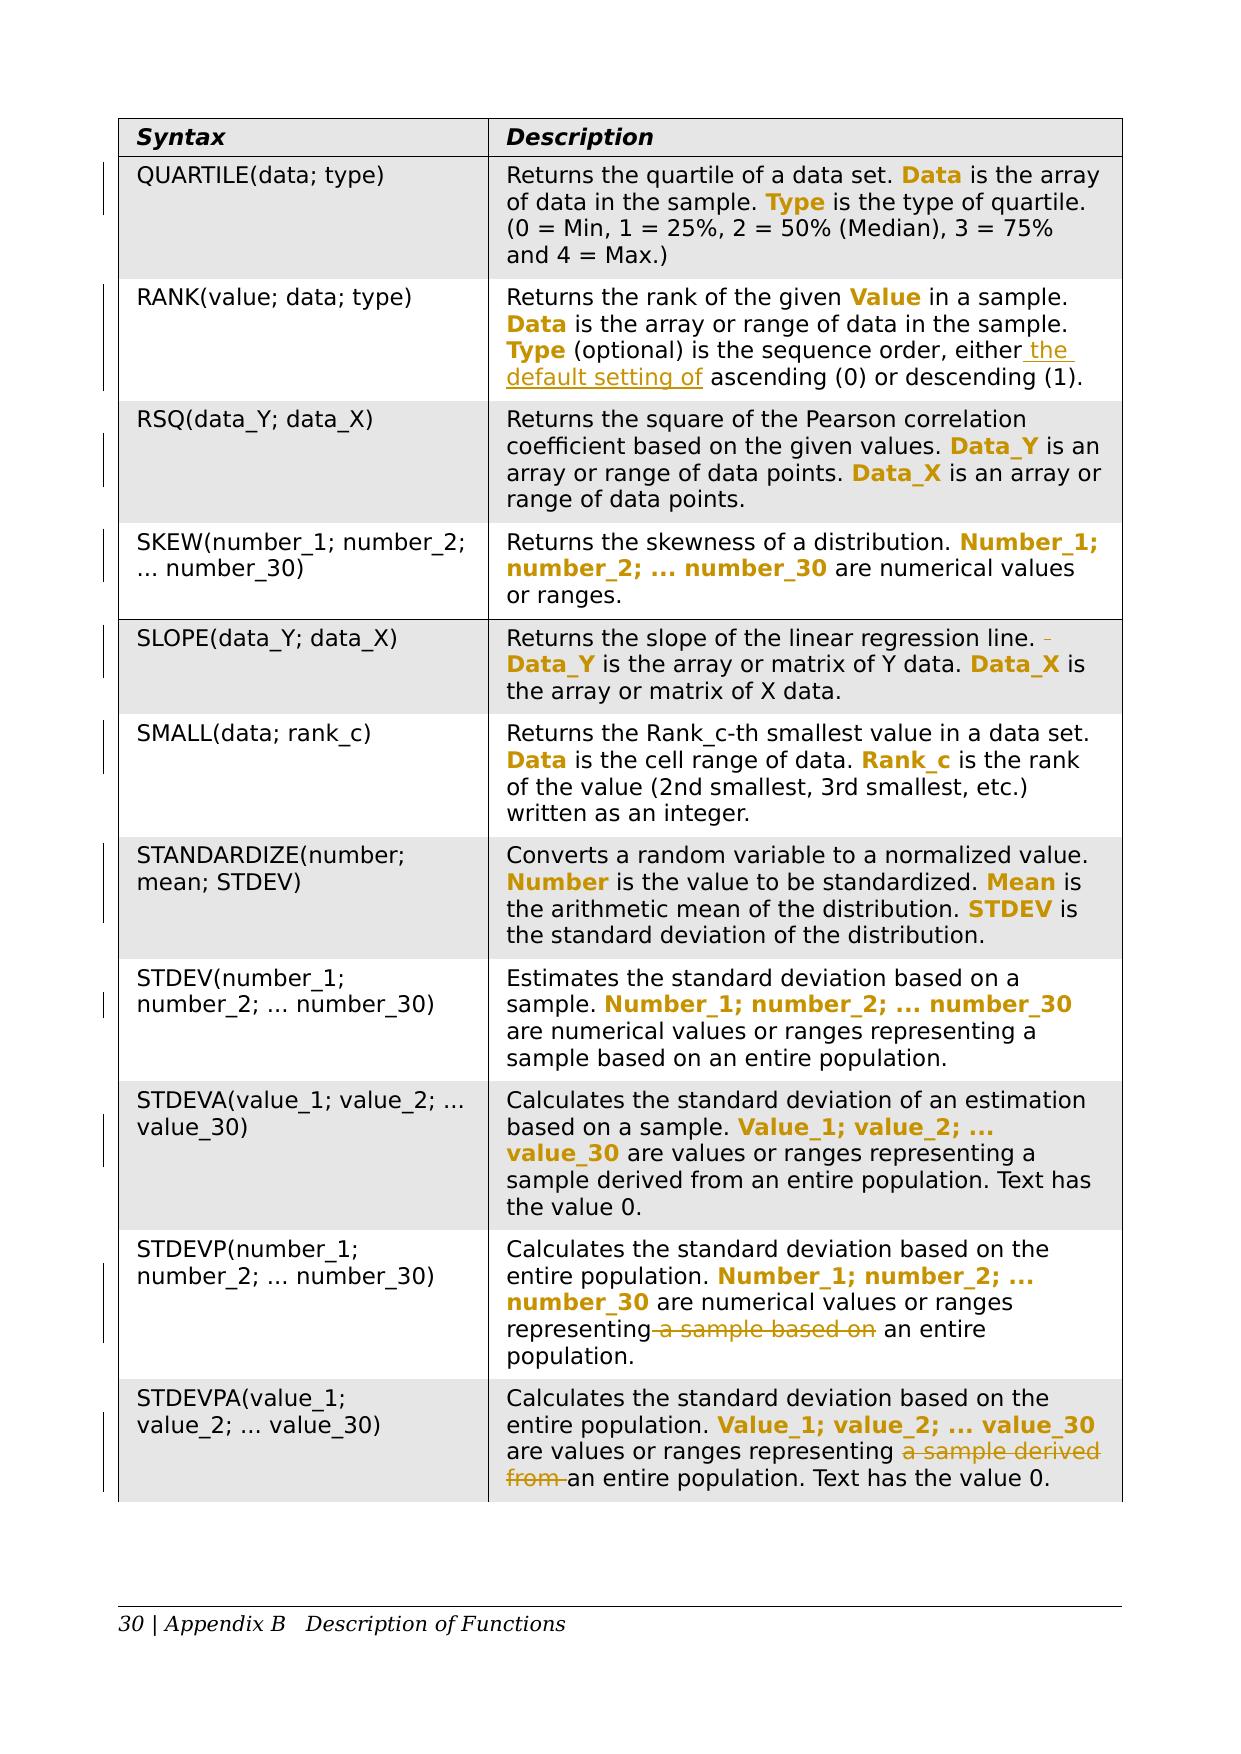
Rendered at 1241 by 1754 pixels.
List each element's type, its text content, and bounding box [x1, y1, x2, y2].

table_cell SMALL(data; rank_c) [119, 715, 488, 837]
table_cell Estimates the standard deviation based on a sample. Number_1; number_2; ... number_30 are numerical values or ranges representing a sample based on an entire population. [489, 959, 1122, 1081]
table_cell Returns the rank of the given Value in a sample. Data is the array or range of data in the sample. Type (optional) is the sequence order, either the default setting of ascending (0) or descending (1). [489, 279, 1122, 401]
table_cell Converts a random variable to a normalized value. Number is the value to be standardized. Mean is the arithmetic mean of the distribution. STDEV is the standard deviation of the distribution. [489, 837, 1122, 959]
table_header Syntax [119, 119, 488, 156]
table_cell Returns the quartile of a data set. Data is the array of data in the sample. Type is the type of quartile. (0 = Min, 1 = 25%, 2 = 50% (Median), 3 = 75% and 4 = Max.) [489, 157, 1122, 279]
table_cell Calculates the standard deviation of an estimation based on a sample. Value_1; value_2; ... value_30 are values or ranges representing a sample derived from an entire population. Text has the value 0. [489, 1081, 1122, 1230]
table_cell Calculates the standard deviation based on the entire population. Value_1; value_2; ... value_30 are values or ranges representing an entire population. Text has the value 0. [489, 1379, 1122, 1502]
table_header Description [489, 119, 1122, 156]
table_cell STANDARDIZE(number; mean; STDEV) [119, 837, 488, 959]
table_cell SKEW(number_1; number_2; ... number_30) [119, 523, 488, 619]
table_cell RSQ(data_Y; data_X) [119, 401, 488, 523]
table_cell Calculates the standard deviation based on the entire population. Number_1; number_2; ... number_30 are numerical values or ranges representing an entire population. [489, 1230, 1122, 1379]
table_cell RANK(value; data; type) [119, 279, 488, 401]
table_cell Returns the square of the Pearson correlation coefficient based on the given values. Data_Y is an array or range of data points. Data_X is an array or range of data points. [489, 401, 1122, 523]
table_cell Returns the skewness of a distribution. Number_1; number_2; ... number_30 are numerical values or ranges. [489, 523, 1122, 619]
table_cell SLOPE(data_Y; data_X) [119, 620, 488, 714]
table_cell STDEV(number_1; number_2; ... number_30) [119, 959, 488, 1081]
table_cell STDEVP(number_1; number_2; ... number_30) [119, 1230, 488, 1379]
table_cell Returns the Rank_c-th smallest value in a data set. Data is the cell range of data. Rank_c is the rank of the value (2nd smallest, 3rd smallest, etc.) written as an integer. [489, 715, 1122, 837]
table_cell STDEVPA(value_1; value_2; ... value_30) [119, 1379, 488, 1502]
table_cell Returns the slope of the linear regression line. Data_Y is the array or matrix of Y data. Data_X is the array or matrix of X data. [489, 620, 1122, 714]
table_cell QUARTILE(data; type) [119, 157, 488, 279]
table_cell STDEVA(value_1; value_2; ... value_30) [119, 1081, 488, 1230]
